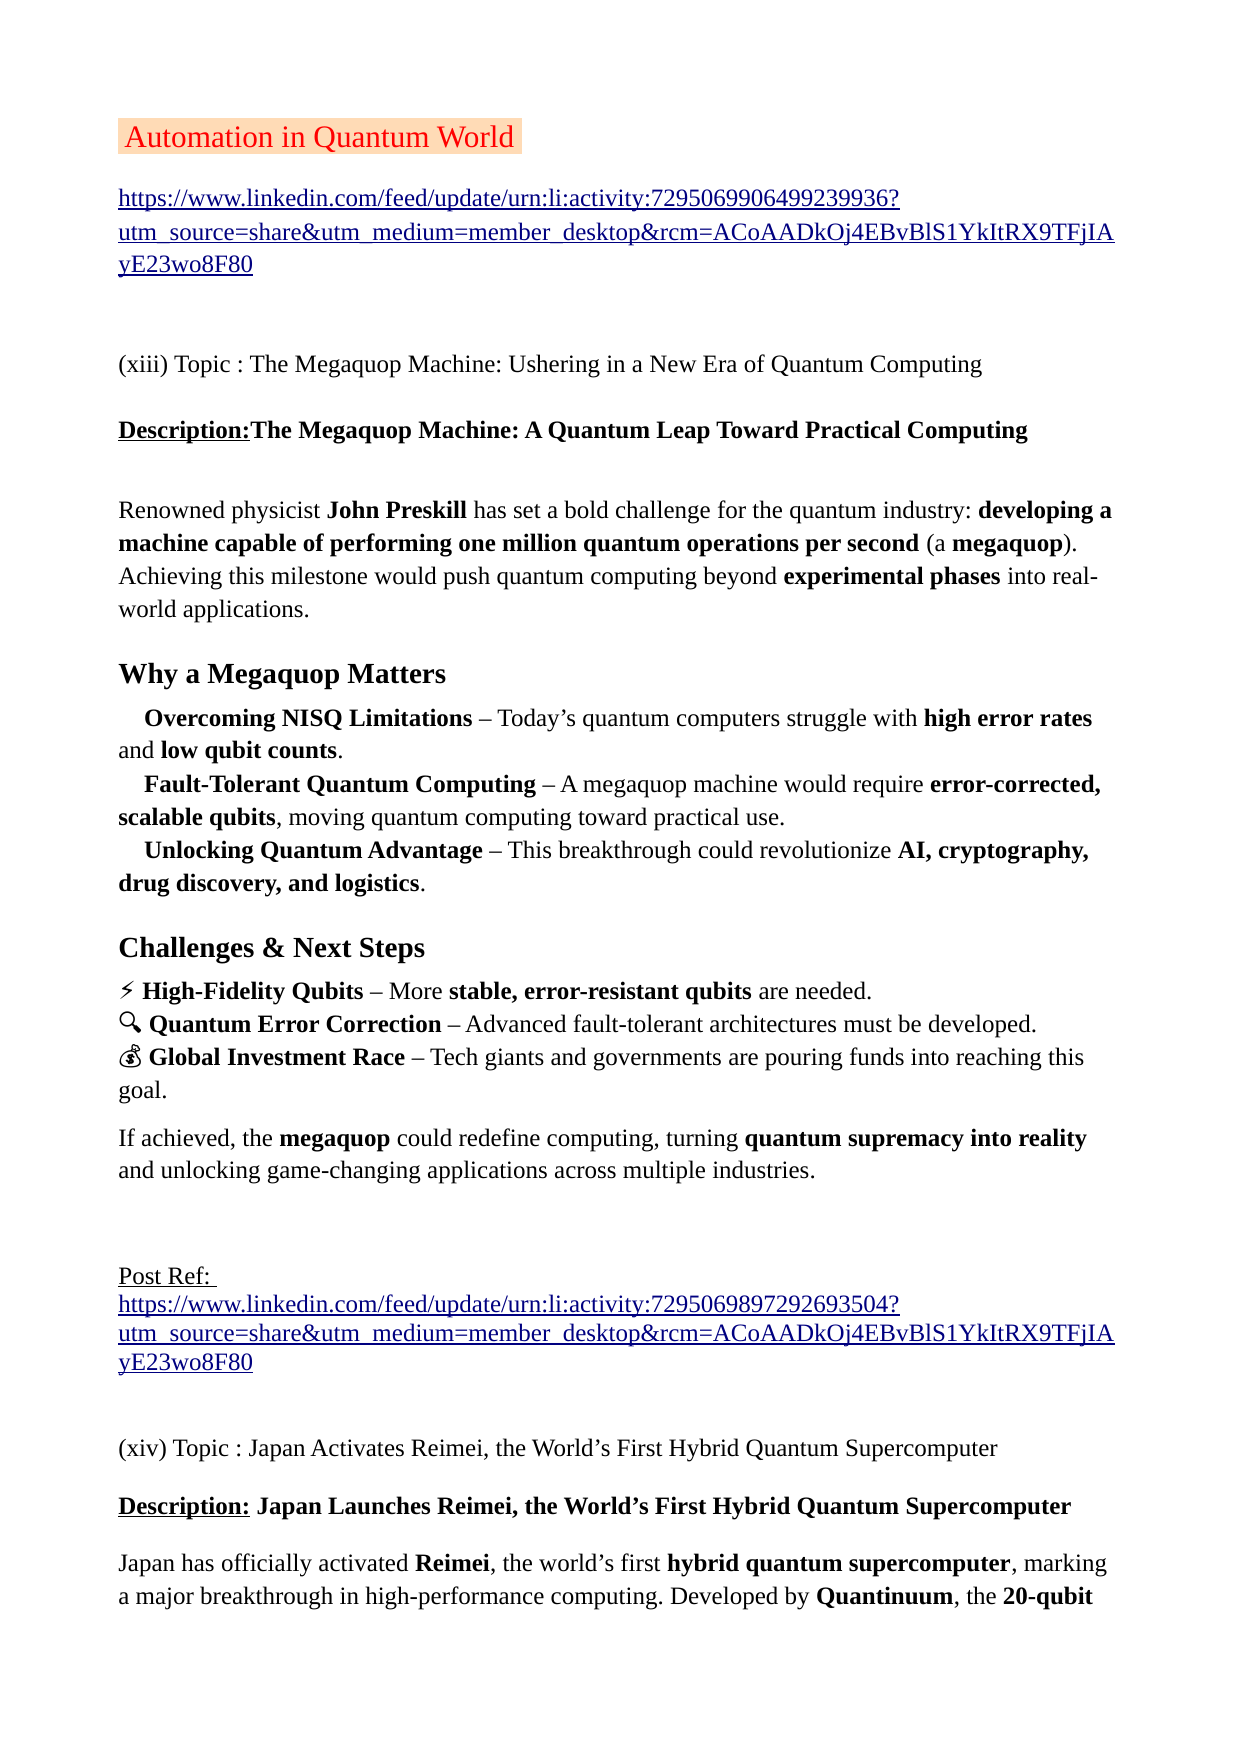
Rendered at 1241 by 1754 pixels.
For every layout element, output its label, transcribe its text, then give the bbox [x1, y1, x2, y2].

subtitle Why a Megaquop Matters [118, 657, 1122, 690]
text If achieved, the megaquop could redefine computing, turning quantum supremacy into reality and unlocking game-changing applications across multiple industries. 🚀 [118, 1123, 1122, 1184]
text ⚡ High-Fidelity Qubits – More stable, error-resistant qubits are needed. 🔍 Quantum Error Correction – Advanced fault-tolerant architectures must be developed. 💰 Global Investment Race – Tech giants and governments are pouring funds into reaching this goal. [118, 976, 1122, 1104]
subtitle Challenges & Next Steps [118, 930, 1122, 963]
text Renowned physicist John Preskill has set a bold challenge for the quantum industry: developing a machine capable of performing one million quantum operations per second (a megaquop). Achieving this milestone would push quantum computing beyond experimental phases into real-world applications. [118, 495, 1122, 623]
text 🔹 Overcoming NISQ Limitations – Today’s quantum computers struggle with high error rates and low qubit counts. 🔹 Fault-Tolerant Quantum Computing – A megaquop machine would require error-corrected, scalable qubits, moving quantum computing toward practical use. 🔹 Unlocking Quantum Advantage – This breakthrough could revolutionize AI, cryptography, drug discovery, and logistics. [118, 703, 1122, 896]
text https://www.linkedin.com/feed/update/urn:li:activity:7295069906499239936?utm_source=share&utm_medium=member_desktop&rcm=ACoAADkOj4EBvBlS1YkItRX9TFjIAyE23wo8F80 (xiii) Topic : The Megaquop Machine: Ushering in a New Era of Quantum Computing Description:The Megaquop Machine: A Quantum Leap Toward Practical Computing [118, 183, 1122, 476]
text Japan has officially activated Reimei, the world’s first hybrid quantum supercomputer, marking a major breakthrough in high-performance computing. Developed by Quantinuum, the 20-qubit [118, 1548, 1122, 1610]
text Post Ref: https://www.linkedin.com/feed/update/urn:li:activity:7295069897292693504?utm_source=share&utm_medium=member_desktop&rcm=ACoAADkOj4EBvBlS1YkItRX9TFjIAyE23wo8F80 (xiv) Topic : Japan Activates Reimei, the World’s First Hybrid Quantum Supercomputer Description: Japan Launches Reimei, the World’s First Hybrid Quantum Supercomputer [118, 1203, 1122, 1548]
